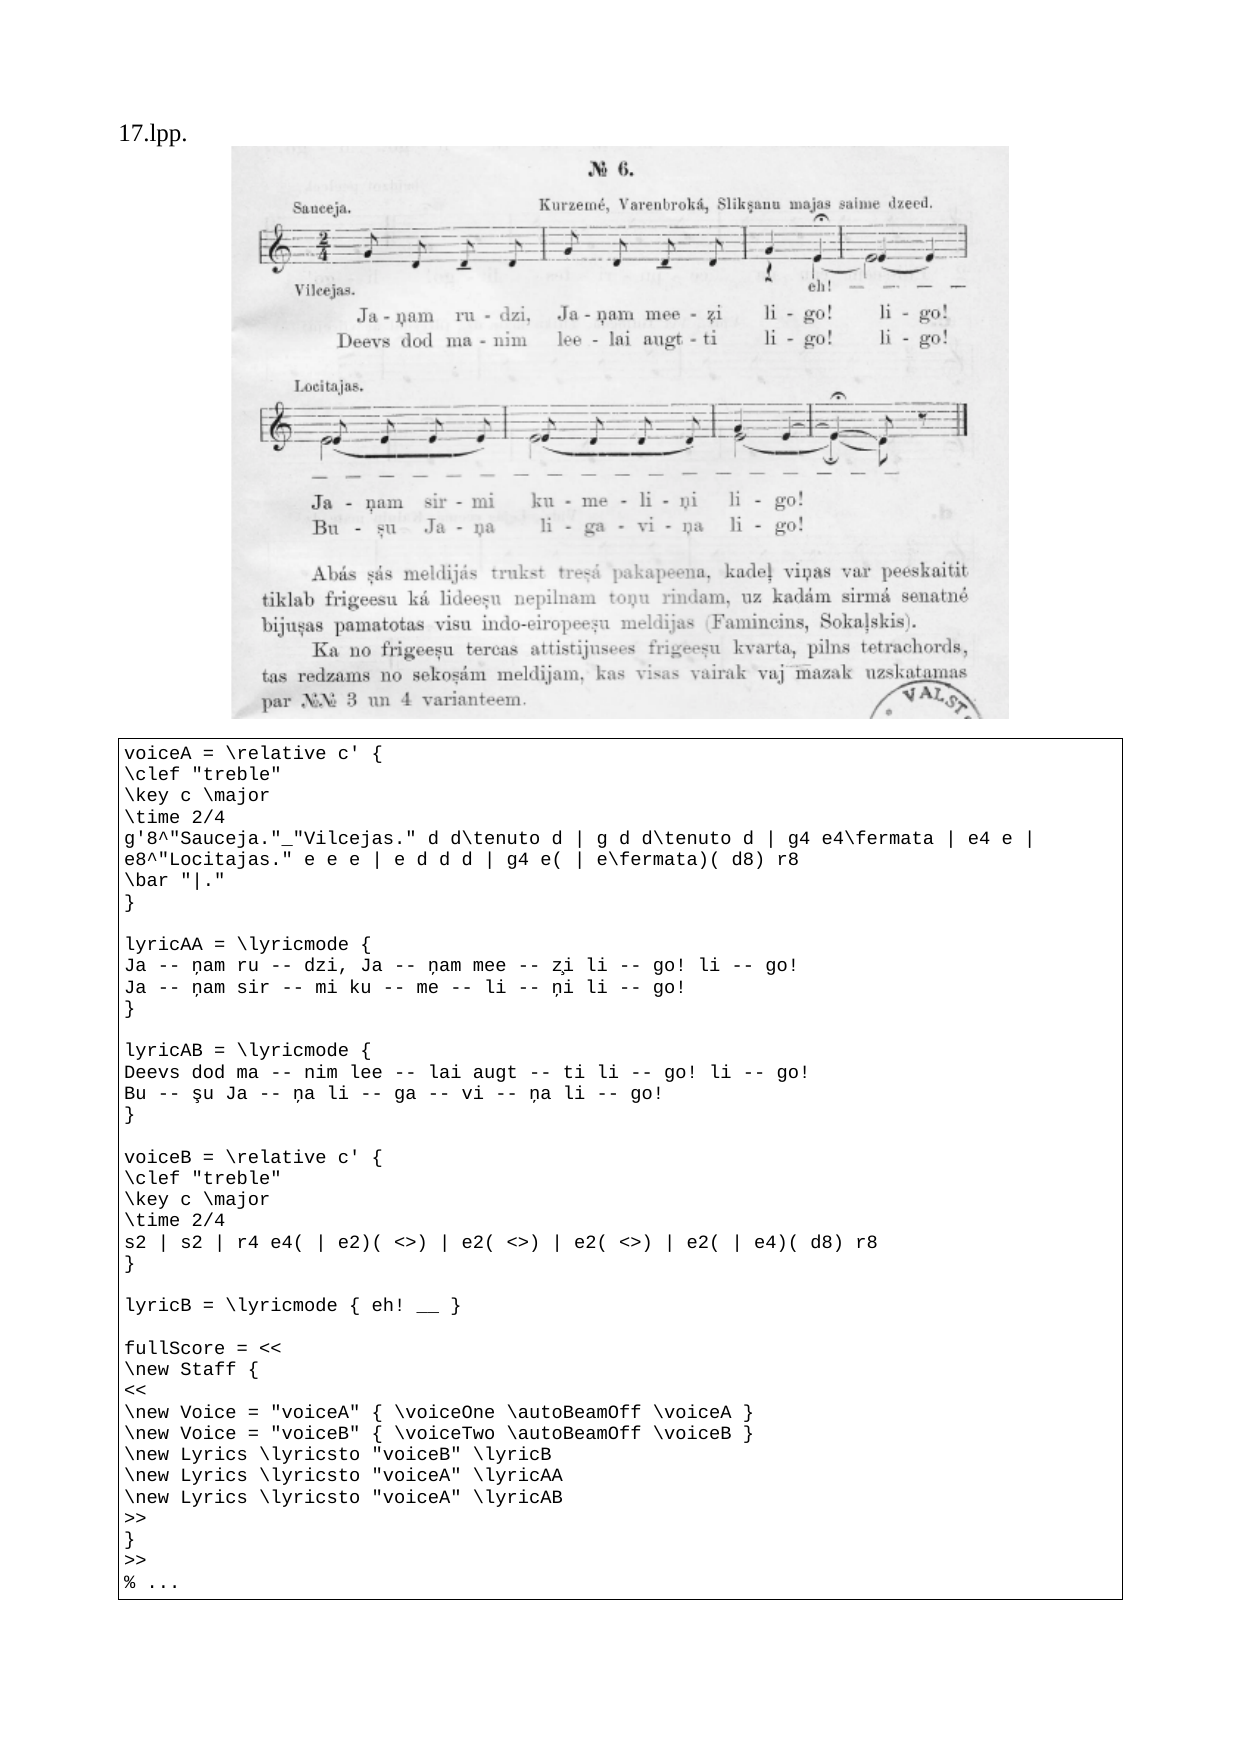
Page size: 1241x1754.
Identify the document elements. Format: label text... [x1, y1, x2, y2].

text 17.lpp. [118, 118, 1122, 147]
picture [231, 146, 1009, 719]
table_header voiceA = \relative c' { \clef "treble" \key c \major \time 2/4 g'8^"Sauceja."_"Vilcejas." d d\tenuto d | g d d\tenuto d | g4 e4\fermata | e4 e | e8^"Locitajas." e e e | e d d d | g4 e( | e\fermata)( d8) r8 \bar "|." } lyricAA = \lyricmode { Ja -- ņam ru -- dzi, Ja -- ņam mee -- z̧i li -- go! li -- go! Ja -- ņam sir -- mi ku -- me -- li -- ņi li -- go! } lyricAB = \lyricmode { Deevs dod ma -- nim lee -- lai augt -- ti li -- go! li -- go! Bu -- şu Ja -- ņa li -- ga -- vi -- ņa li -- go! } voiceB = \relative c' { \clef "treble" \key c \major \time 2/4 s2 | s2 | r4 e4( | e2)( <>) | e2( <>) | e2( <>) | e2( | e4)( d8) r8 } lyricB = \lyricmode { eh! __ } fullScore = << \new Staff { << \new Voice = "voiceA" { \voiceOne \autoBeamOff \voiceA } \new Voice = "voiceB" { \voiceTwo \autoBeamOff \voiceB } \new Lyrics \lyricsto "voiceB" \lyricB \new Lyrics \lyricsto "voiceA" \lyricAA \new Lyrics \lyricsto "voiceA" \lyricAB >> } >> % ... [119, 739, 1122, 1599]
